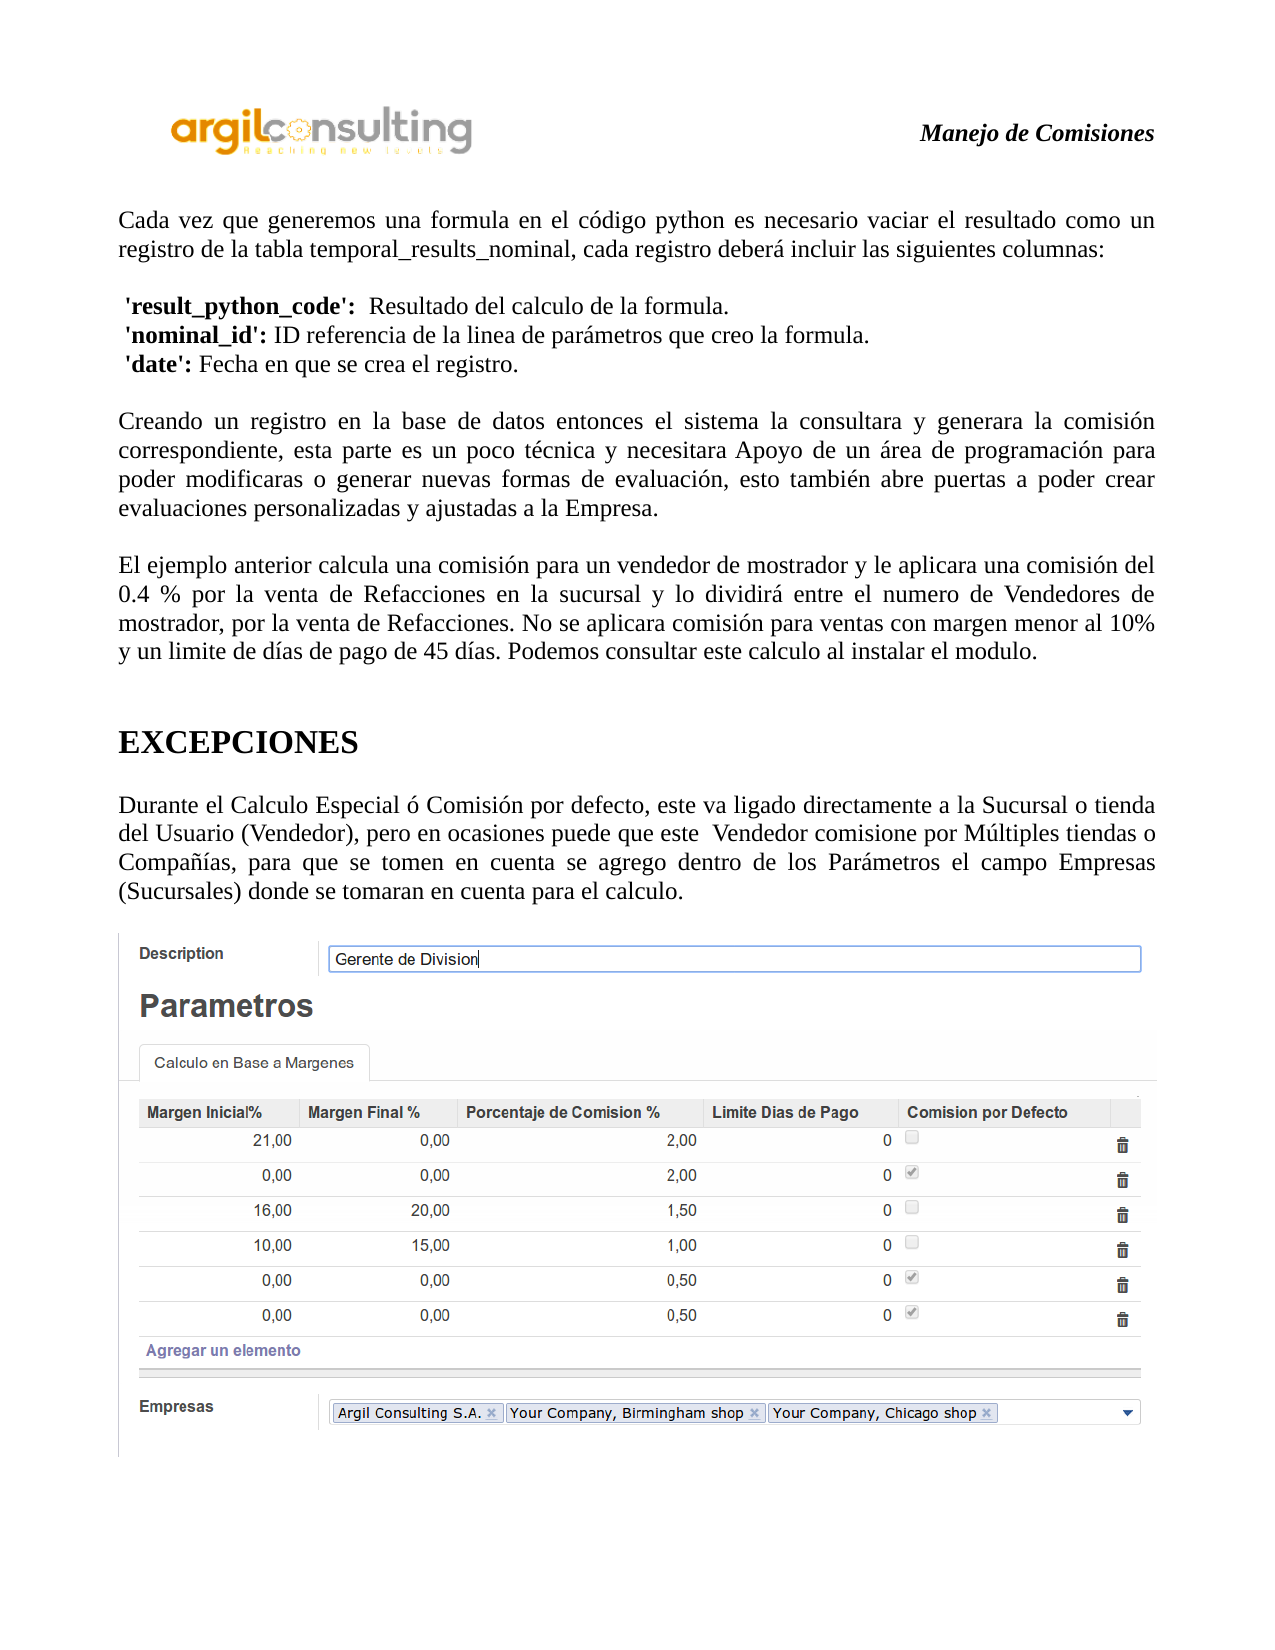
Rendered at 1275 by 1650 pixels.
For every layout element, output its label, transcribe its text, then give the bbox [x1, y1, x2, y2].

text 'nominal_id': ID referencia de la linea de parámetros que creo la formula. [118, 320, 1157, 349]
text Creando un registro en la base de datos entonces el sistema la consultara y generara la comisión correspondiente, esta parte es un poco técnica y necesitara Apoyo de un área de programación para poder modificaras o generar nuevas formas de evaluación, esto también abre puertas a poder crear evaluaciones personalizadas y ajustadas a la Empresa. [118, 406, 1157, 521]
picture [118, 933, 1157, 1457]
text 'date': Fecha en que se crea el registro. [118, 349, 1157, 378]
text Cada vez que generemos una formula en el código python es necesario vaciar el resultado como un registro de la tabla temporal_results_nominal, cada registro deberá incluir las siguientes columnas: [118, 205, 1157, 263]
text El ejemplo anterior calcula una comisión para un vendedor de mostrador y le aplicara una comisión del 0.4 % por la venta de Refacciones en la sucursal y lo dividirá entre el numero de Vendedores de mostrador, por la venta de Refacciones. No se aplicara comisión para ventas con margen menor al 10% y un limite de días de pago de 45 días. Podemos consultar este calculo al instalar el modulo. [118, 550, 1157, 665]
text 'result_python_code': Resultado del calculo de la formula. [118, 291, 1157, 320]
text Durante el Calculo Especial ó Comisión por defecto, este va ligado directamente a la Sucursal o tienda del Usuario (Vendedor), pero en ocasiones puede que este Vendedor comisione por Múltiples tiendas o Compañías, para que se tomen en cuenta se agrego dentro de los Parámetros el campo Empresas (Sucursales) donde se tomaran en cuenta para el calculo. [118, 790, 1157, 905]
picture [153, 99, 487, 161]
text EXCEPCIONES [118, 723, 1157, 761]
